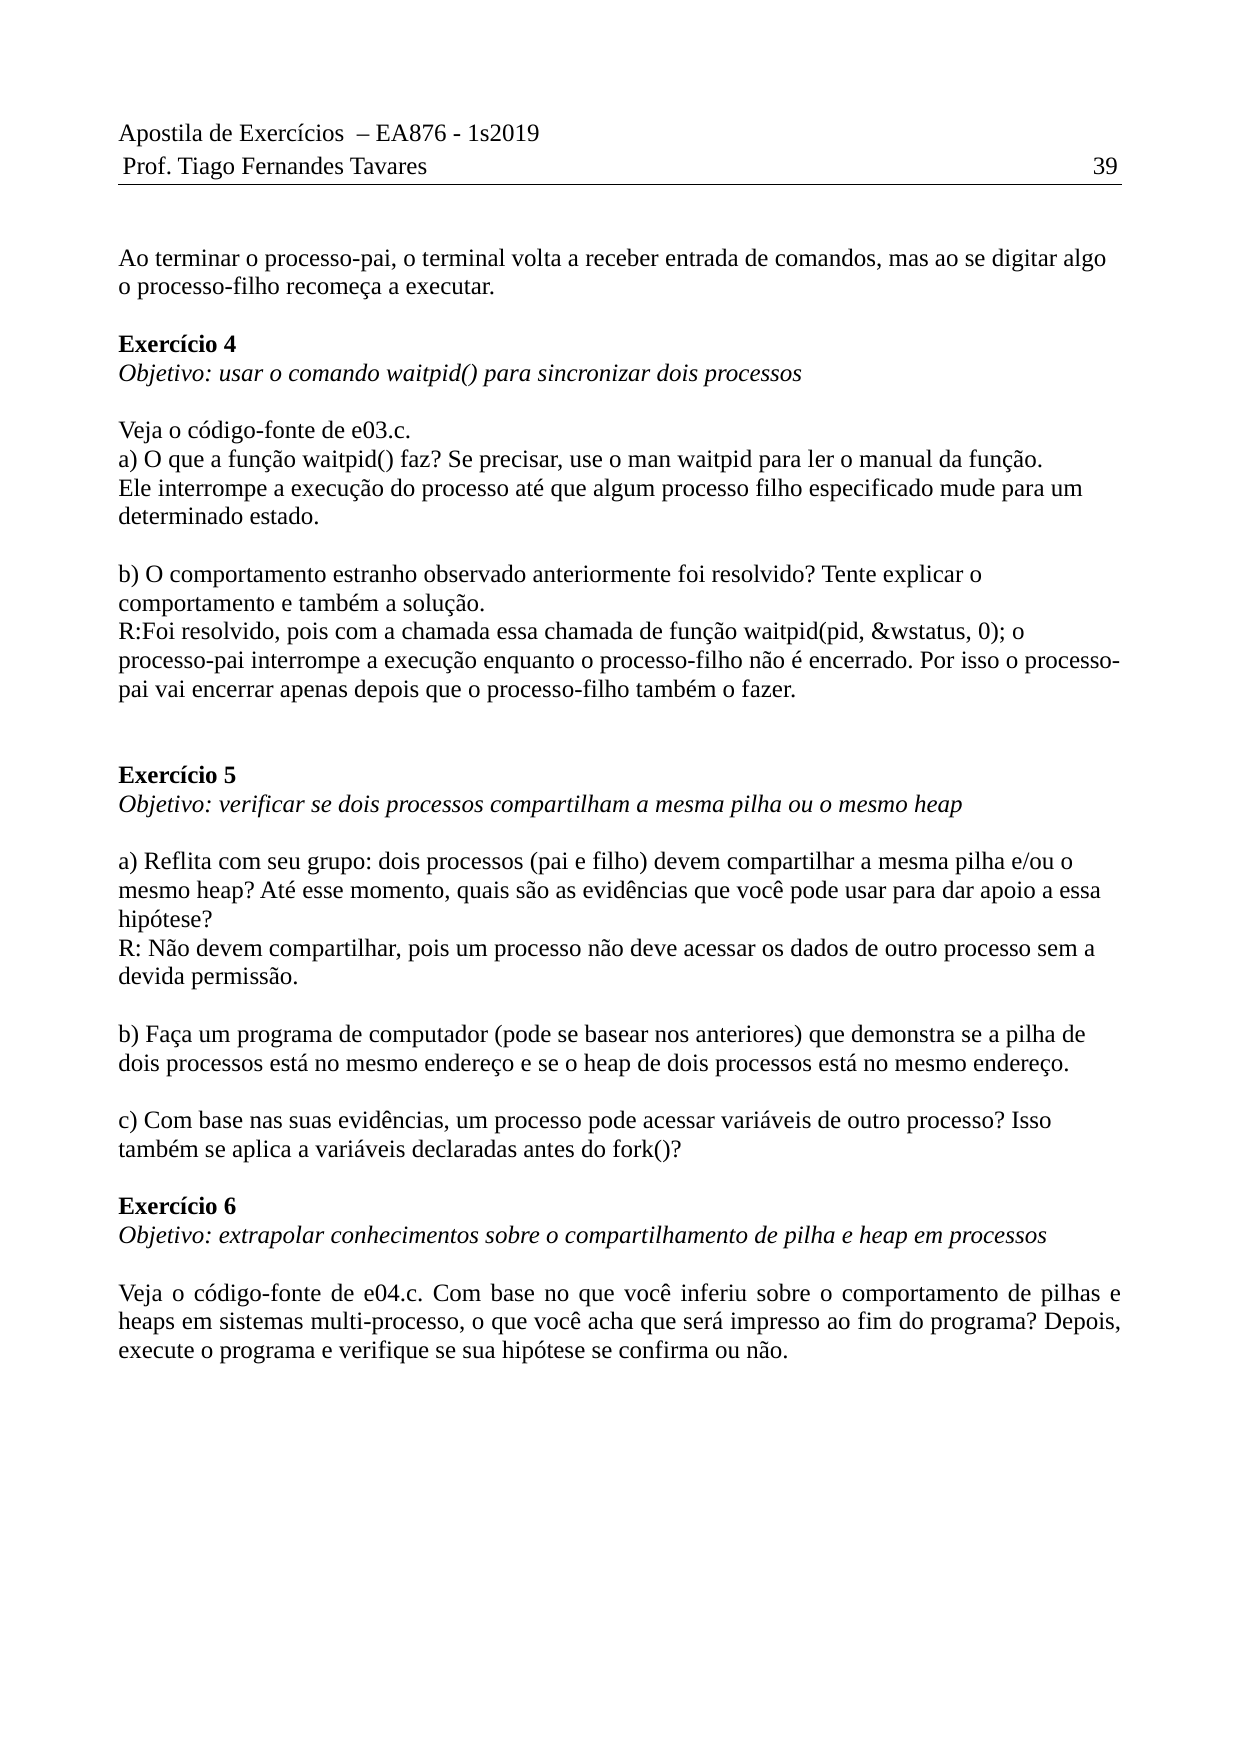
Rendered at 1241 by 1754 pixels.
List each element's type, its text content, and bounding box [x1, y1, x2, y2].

text b) Faça um programa de computador (pode se basear nos anteriores) que demonstra se a pilha de dois processos está no mesmo endereço e se o heap de dois processos está no mesmo endereço. [118, 1019, 1122, 1076]
text R: Não devem compartilhar, pois um processo não deve acessar os dados de outro processo sem a devida permissão. [118, 933, 1122, 1019]
text Exercício 5 [118, 760, 1122, 789]
text Objetivo: extrapolar conhecimentos sobre o compartilhamento de pilha e heap em processos [118, 1220, 1122, 1249]
text b) O comportamento estranho observado anteriormente foi resolvido? Tente explicar o comportamento e também a solução. [118, 559, 1122, 616]
text c) Com base nas suas evidências, um processo pode acessar variáveis de outro processo? Isso também se aplica a variáveis declaradas antes do fork()? [118, 1105, 1122, 1163]
text a) Reflita com seu grupo: dois processos (pai e filho) devem compartilhar a mesma pilha e/ou o mesmo heap? Até esse momento, quais são as evidências que você pode usar para dar apoio a essa hipótese? [118, 846, 1122, 933]
text Exercício 4 [118, 329, 1122, 358]
text Veja o código-fonte de e03.c. [118, 415, 1122, 444]
text R:Foi resolvido, pois com a chamada essa chamada de função waitpid(pid, &wstatus, 0); o processo-pai interrompe a execução enquanto o processo-filho não é encerrado. Por isso o processo-pai vai encerrar apenas depois que o processo-filho também o fazer. [118, 616, 1122, 703]
text Ele interrompe a execução do processo até que algum processo filho especificado mude para um determinado estado. [118, 473, 1122, 530]
text Veja o código-fonte de e04.c. Com base no que você inferiu sobre o comportamento de pilhas e heaps em sistemas multi-processo, o que você acha que será impresso ao fim do programa? Depois, execute o programa e verifique se sua hipótese se confirma ou não. [118, 1278, 1122, 1364]
text Objetivo: verificar se dois processos compartilham a mesma pilha ou o mesmo heap [118, 789, 1122, 818]
text Exercício 6 [118, 1191, 1122, 1220]
text a) O que a função waitpid() faz? Se precisar, use o man waitpid para ler o manual da função. [118, 444, 1122, 473]
text Objetivo: usar o comando waitpid() para sincronizar dois processos [118, 358, 1122, 386]
text Ao terminar o processo-pai, o terminal volta a receber entrada de comandos, mas ao se digitar algo o processo-filho recomeça a executar. [118, 243, 1122, 300]
